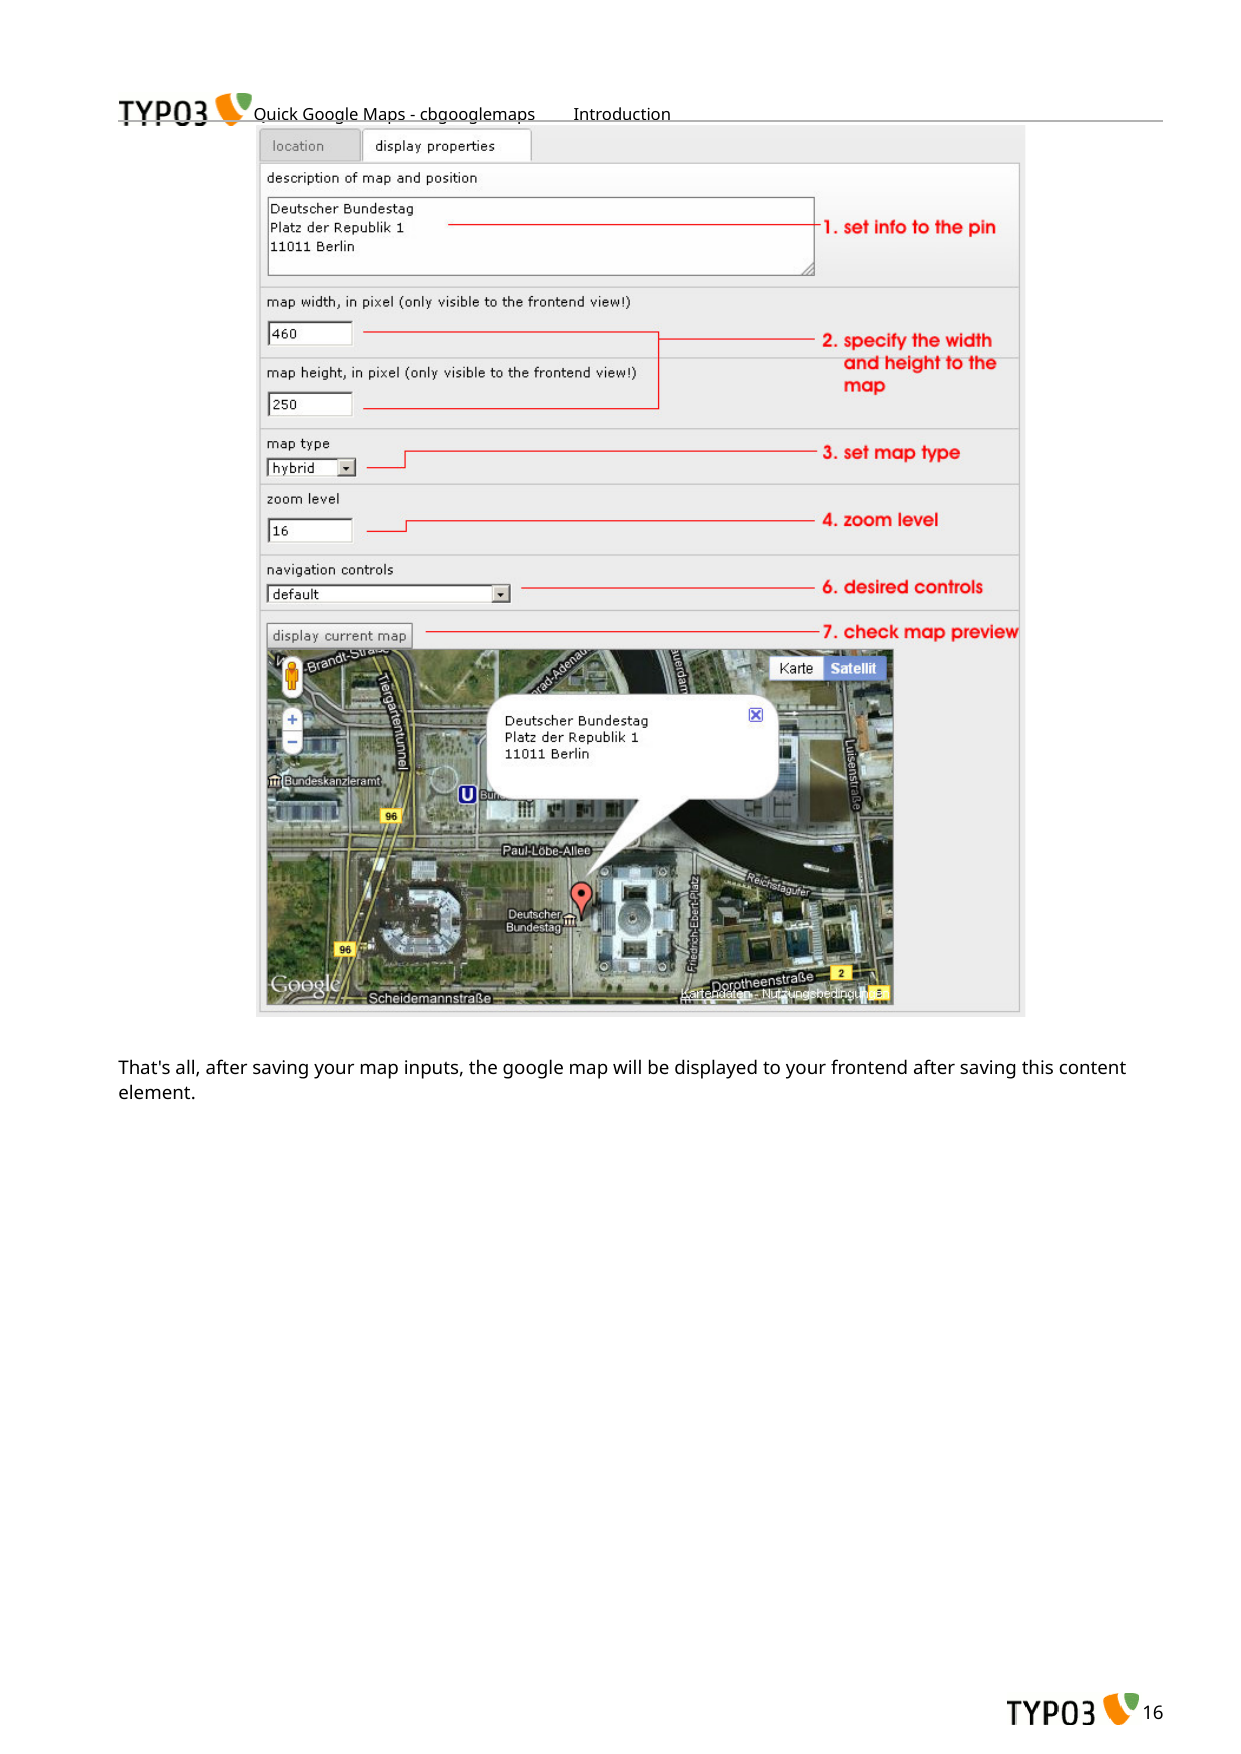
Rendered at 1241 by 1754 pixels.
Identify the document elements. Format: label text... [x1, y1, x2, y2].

picture [118, 122, 254, 126]
picture [256, 125, 1026, 1017]
picture [118, 92, 254, 120]
text That's all, after saving your map inputs, the google map will be displayed to your frontend after saving this content element. [118, 1054, 1163, 1105]
picture [1006, 1692, 1142, 1725]
